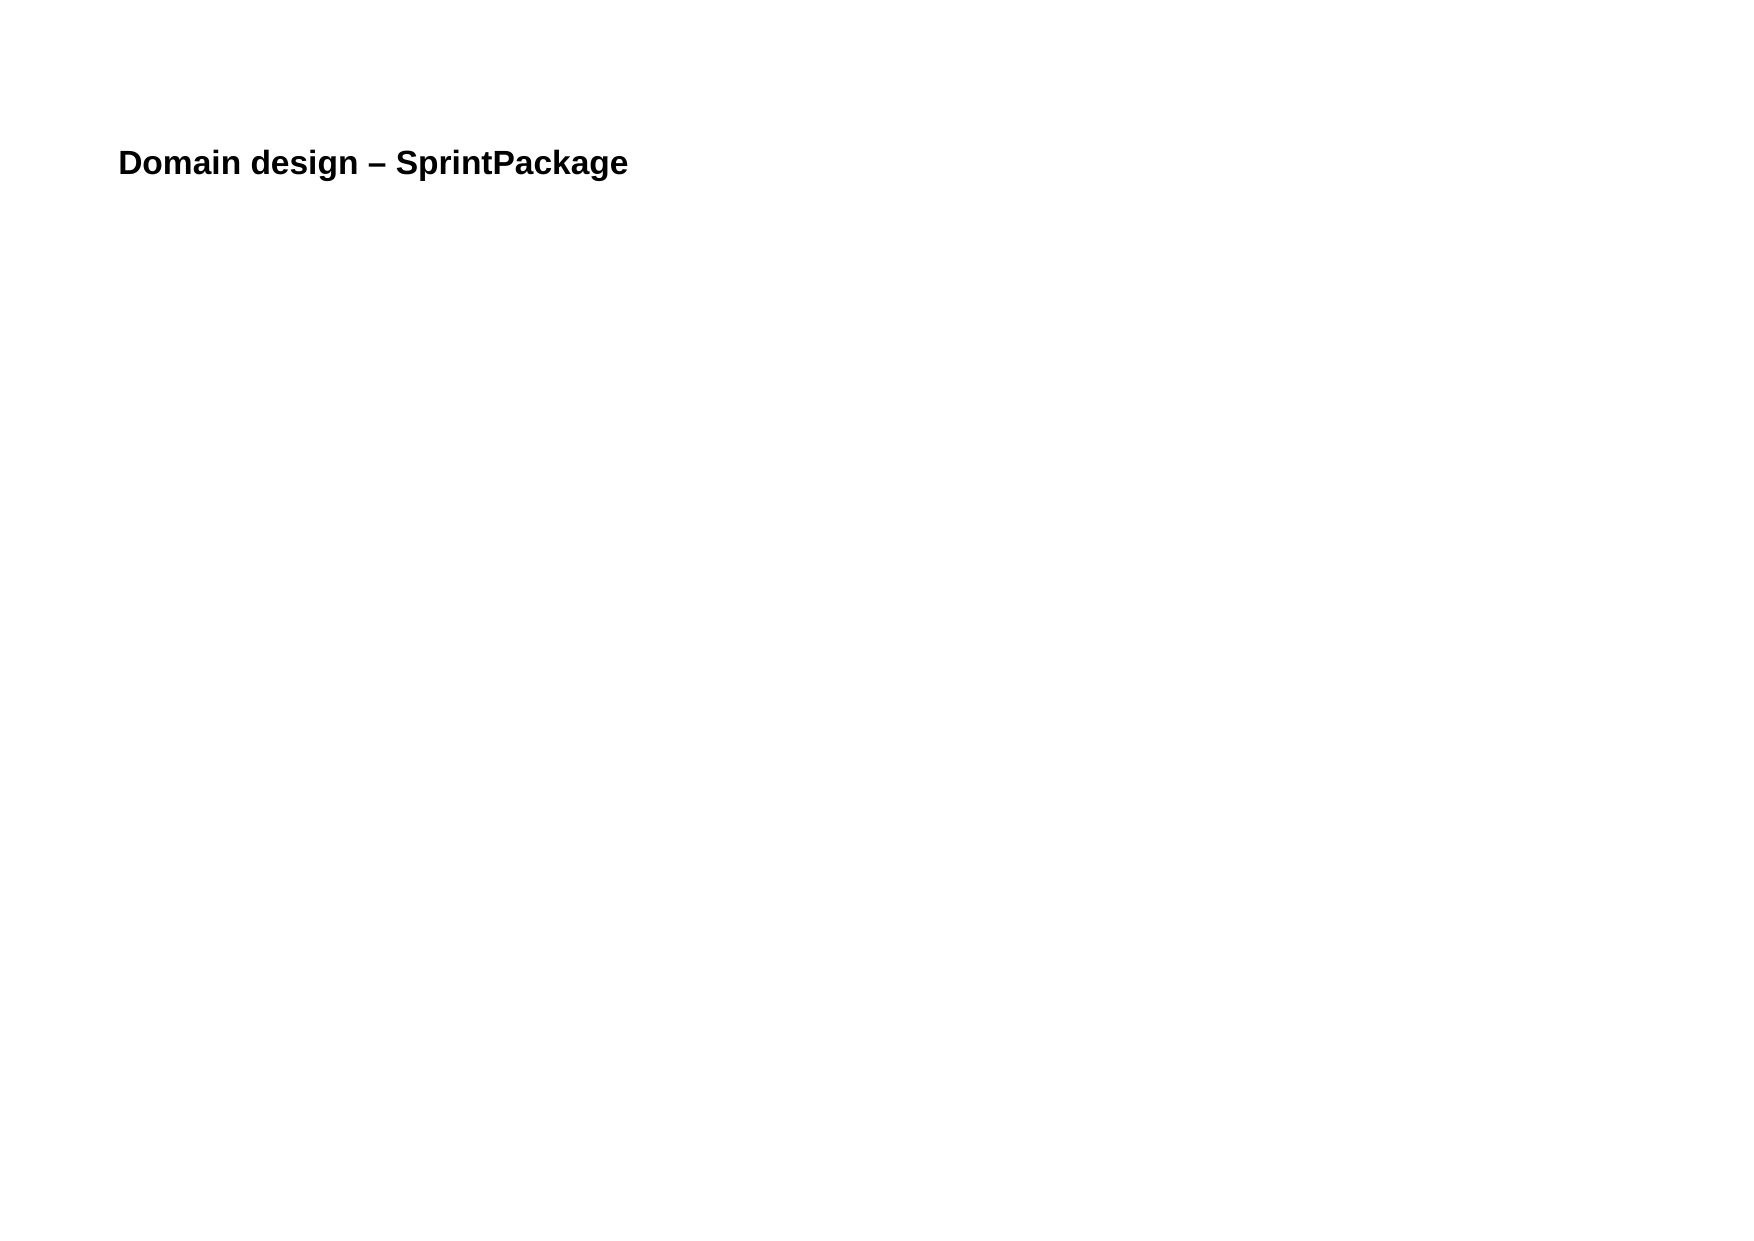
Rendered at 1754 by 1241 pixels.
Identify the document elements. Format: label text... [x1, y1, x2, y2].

subtitle Domain design – SprintPackage [118, 143, 1636, 182]
